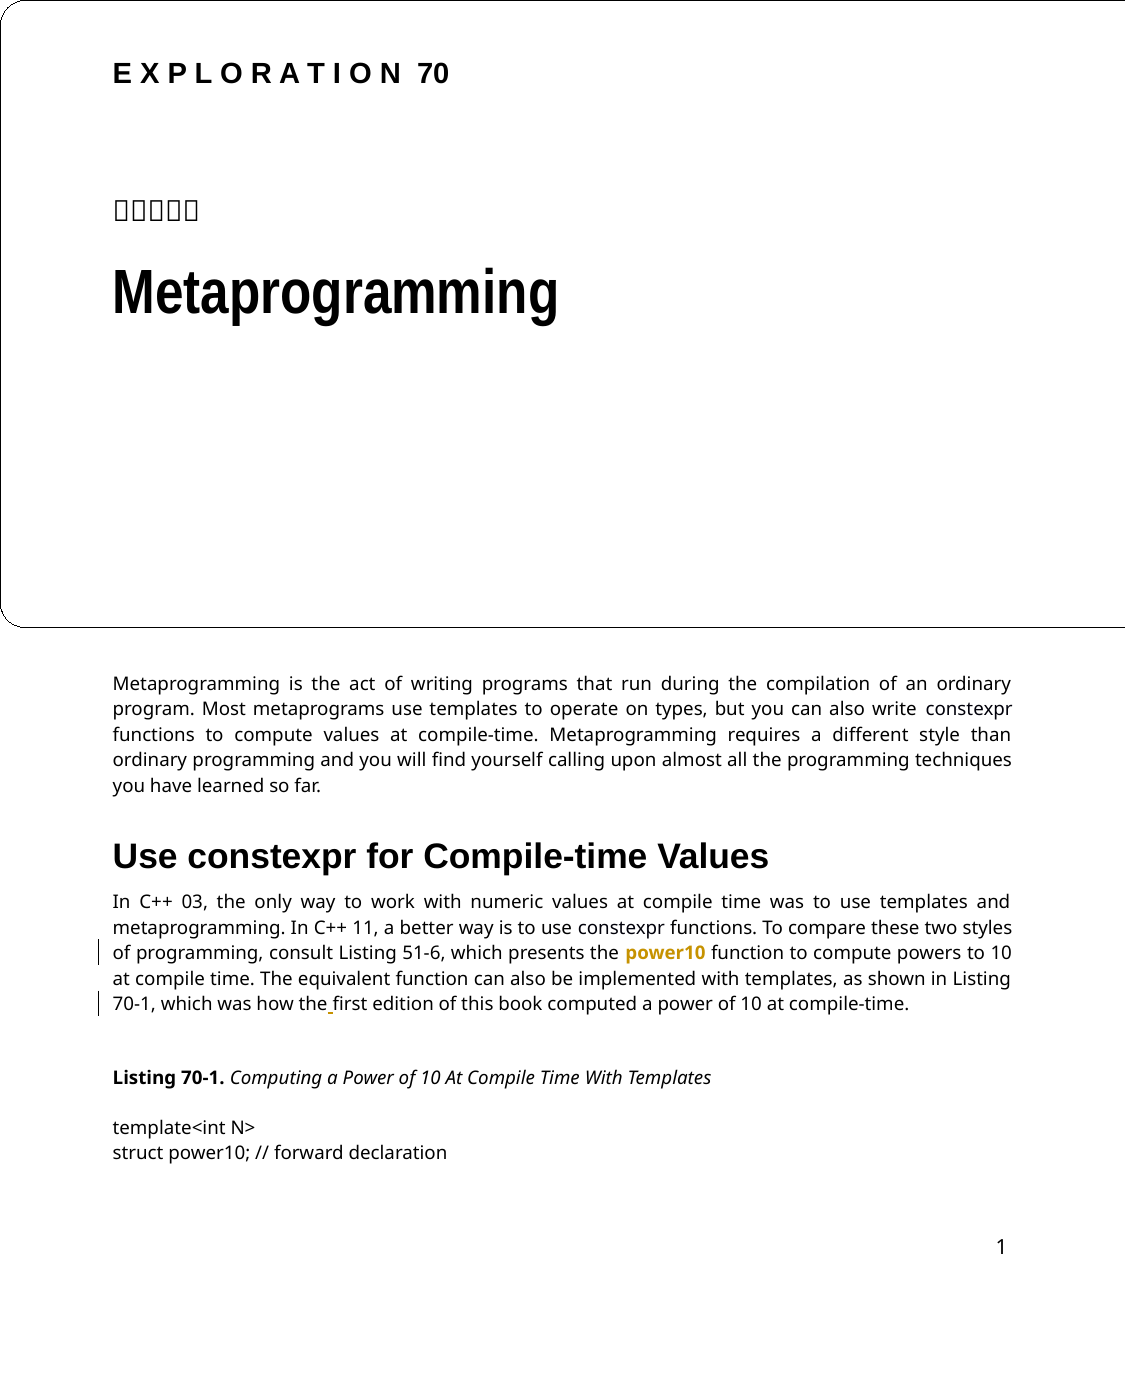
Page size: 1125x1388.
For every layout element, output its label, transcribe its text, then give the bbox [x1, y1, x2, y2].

text Metaprogramming is the act of writing programs that run during the compilation of an ordinary program. Most metaprograms use templates to operate on types, but you can also write constexpr functions to compute values at compile-time. Metaprogramming requires a different style than ordinary programming and you will find yourself calling upon almost all the programming techniques you have learned so far. [112, 670, 1012, 798]
text Listing 70-1. Computing a Power of 10 At Compile Time With Templates [112, 1064, 1012, 1089]
text struct power10; // forward declaration [112, 1139, 1012, 1165]
title Metaprogramming [112, 255, 1012, 327]
text In C++ 03, the only way to work with numeric values at compile time was to use templates and metaprogramming. In C++ 11, a better way is to use constexpr functions. To compare these two styles of programming, consult Listing 51-6, which presents the power10 function to compute powers to 10 at compile time. The equivalent function can also be implemented with templates, as shown in Listing 70-1, which was how the first edition of this book computed a power of 10 at compile-time. [112, 888, 1012, 1016]
text template<int N> [112, 1114, 1012, 1139]
subtitle Use constexpr for Compile-time Values [112, 835, 1012, 876]
